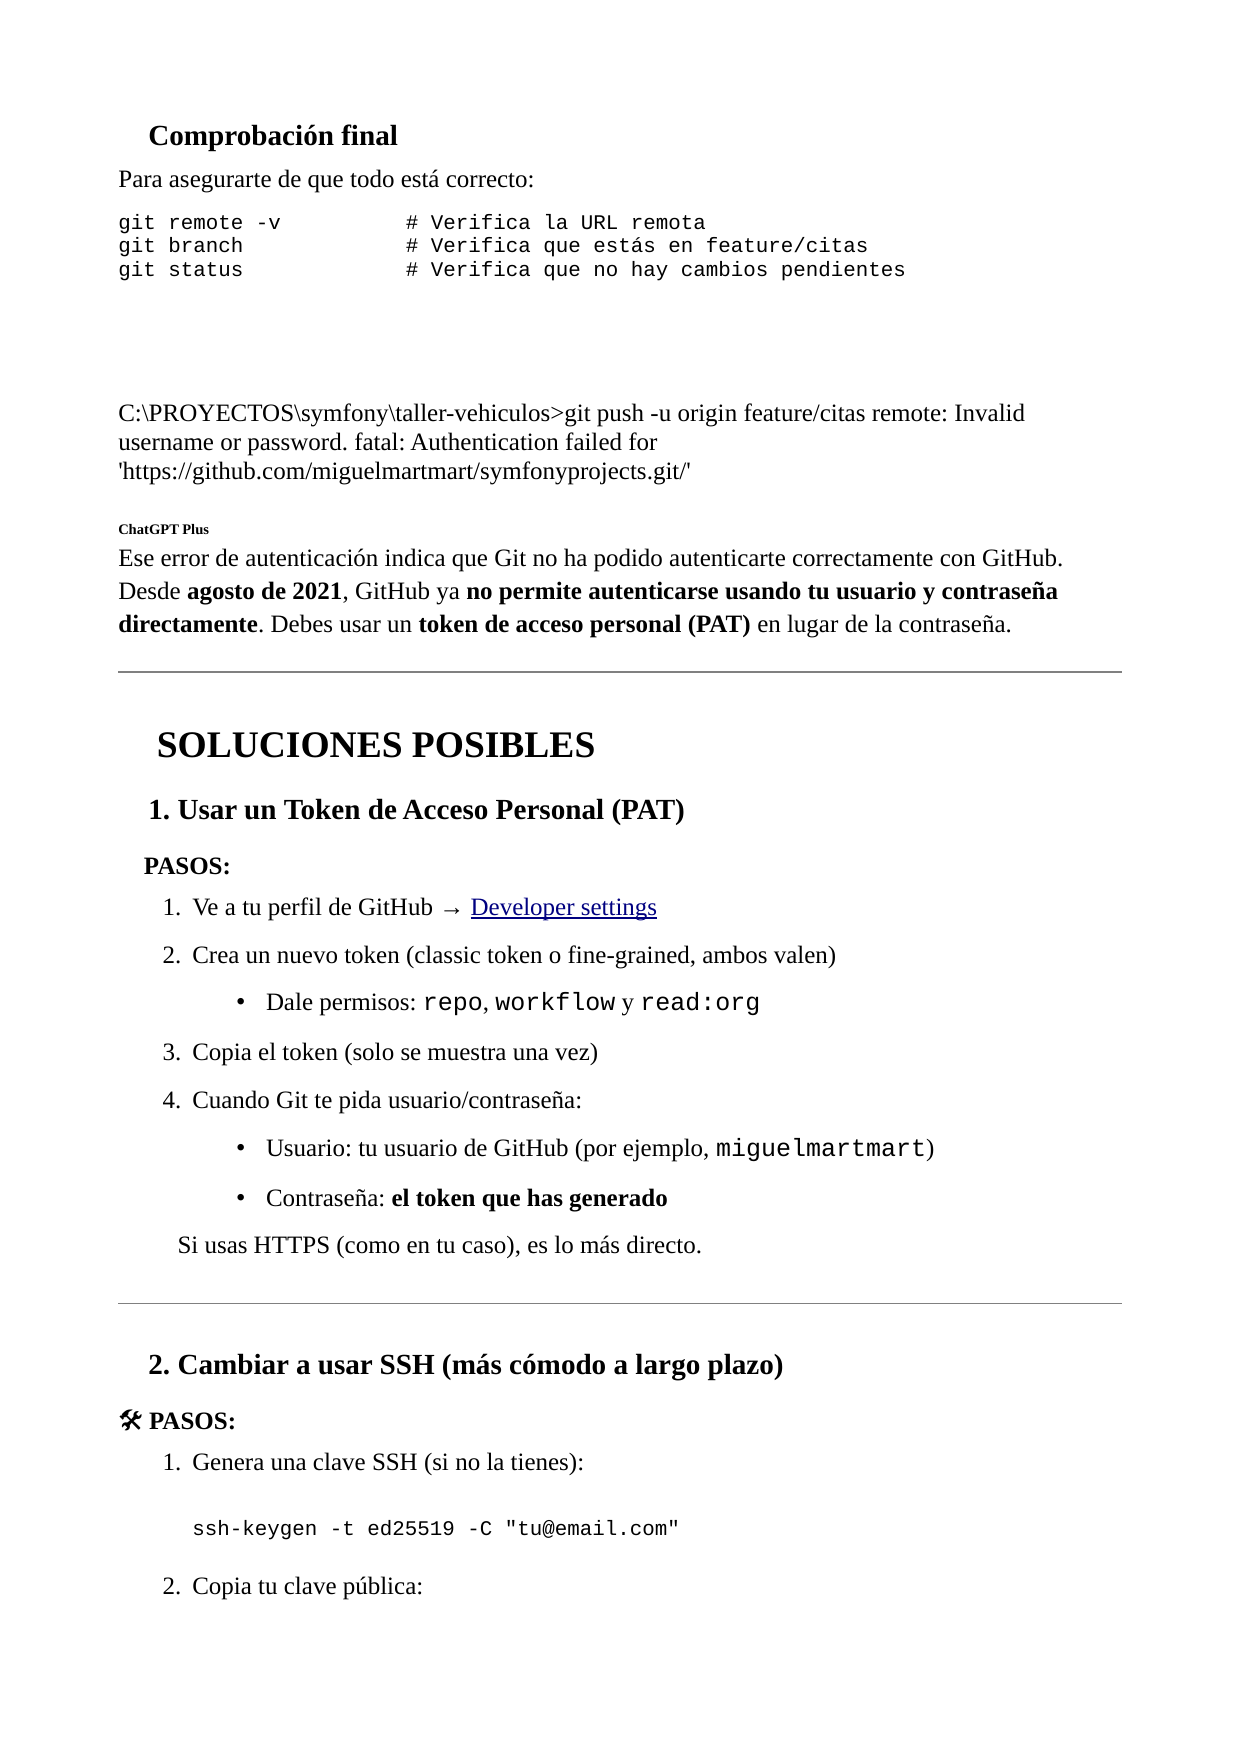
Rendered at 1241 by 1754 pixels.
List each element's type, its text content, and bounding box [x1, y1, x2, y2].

list Dale permisos: repo, workflow y read:org [236, 987, 1122, 1018]
subtitle 💡 Comprobación final [118, 118, 1122, 152]
list Copia tu clave pública: [162, 1571, 1122, 1600]
list Cuando Git te pida usuario/contraseña: [162, 1085, 1122, 1114]
subtitle ✅ SOLUCIONES POSIBLES [118, 722, 1122, 765]
text C:\PROYECTOS\symfony\taller-vehiculos>git push -u origin feature/citas remote: Invalid username or password. fatal: Authentication failed for 'https://github.com/miguelmartmart/symfonyprojects.git/' [118, 398, 1122, 485]
subtitle 🪪 PASOS: [118, 851, 1122, 880]
text Para asegurarte de que todo está correcto: [118, 164, 1122, 193]
text git status # Verifica que no hay cambios pendientes [118, 259, 1122, 283]
subtitle 🔁 2. Cambiar a usar SSH (más cómodo a largo plazo) [118, 1347, 1122, 1381]
list Genera una clave SSH (si no la tienes): [162, 1447, 1122, 1476]
list Ve a tu perfil de GitHub → Developer settings [162, 892, 1122, 921]
subtitle ChatGPT Plus [118, 520, 1122, 537]
text git remote -v # Verifica la URL remota [118, 212, 1122, 235]
list Crea un nuevo token (classic token o fine-grained, ambos valen) [162, 940, 1122, 968]
subtitle 🛠️ PASOS: [118, 1406, 1122, 1434]
subtitle 🔐 1. Usar un Token de Acceso Personal (PAT) [118, 792, 1122, 826]
text git branch # Verifica que estás en feature/citas [118, 235, 1122, 259]
list Copia el token (solo se muestra una vez) [162, 1037, 1122, 1066]
list Contraseña: el token que has generado [236, 1183, 1122, 1211]
text Si usas HTTPS (como en tu caso), es lo más directo. [177, 1230, 1063, 1259]
list Usuario: tu usuario de GitHub (por ejemplo, miguelmartmart) [236, 1133, 1122, 1163]
text Ese error de autenticación indica que Git no ha podido autenticarte correctamente con GitHub. Desde agosto de 2021, GitHub ya no permite autenticarse usando tu usuario y contraseña directamente. Debes usar un token de acceso personal (PAT) en lugar de la contraseña. [118, 543, 1122, 638]
list ssh-keygen -t ed25519 -C "tu@email.com" [162, 1518, 1122, 1542]
